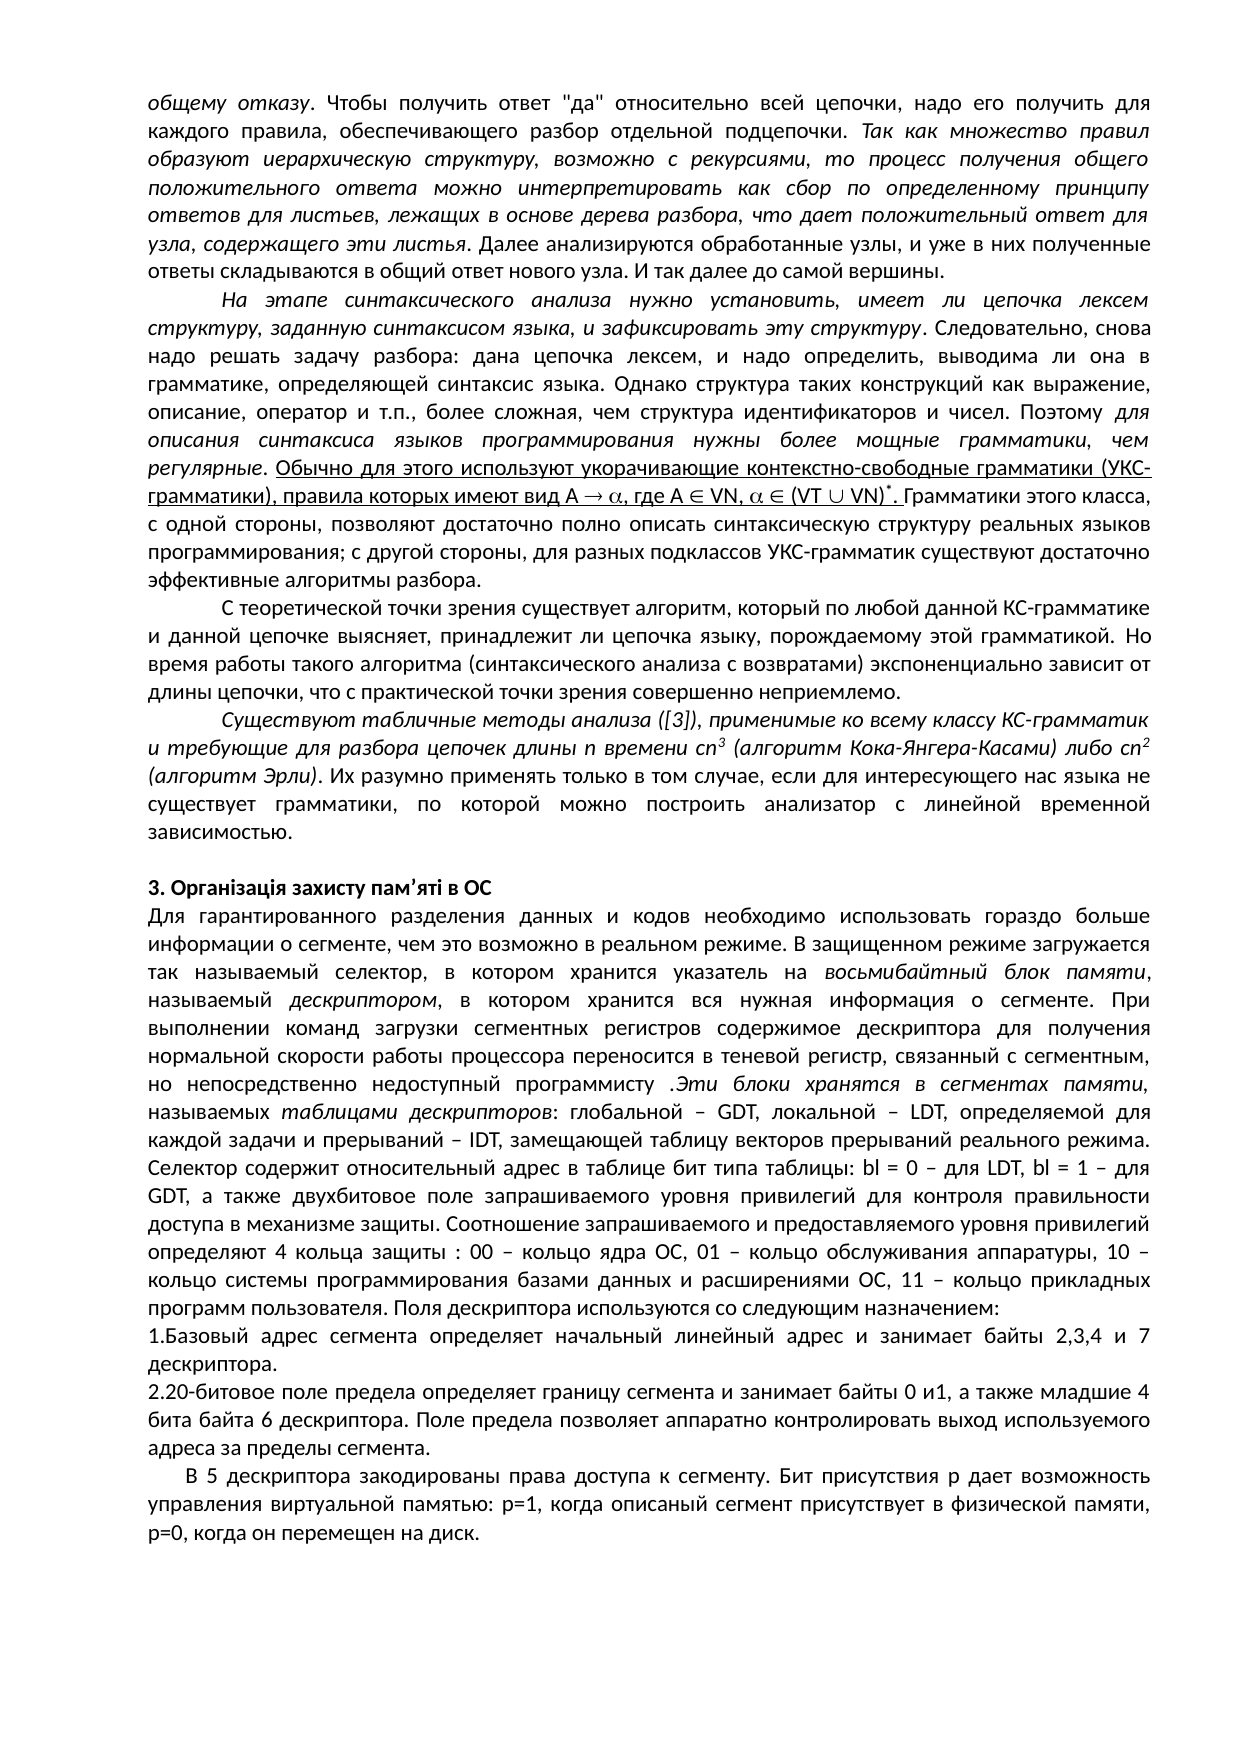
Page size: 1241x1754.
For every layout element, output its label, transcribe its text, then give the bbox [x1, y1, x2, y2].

list Базовый адрес сегмента определяет начальный линейный адрес и занимает байты 2,3,4 и 7 дескриптора. [148, 1321, 1152, 1377]
text общему отказу. Чтобы получить ответ "да" относительно всей цепочки, надо его получить для каждого правила, обеспечивающего разбор отдельной подцепочки. Так как множество правил образуют иерархическую структуру, возможно с рекурсиями, то процесс получения общего положительного ответа можно интерпретировать как сбор по определенному принципу ответов для листьев, лежащих в основе дерева разбора, что дает положительный ответ для узла, содержащего эти листья. Далее анализируются обработанные узлы, и уже в них полученные ответы складываются в общий ответ нового узла. И так далее до самой вершины. [148, 88, 1152, 285]
text Для гарантированного разделения данных и кодов необходимо использовать гораздо больше информации о сегменте, чем это возможно в реальном режиме. В защищенном режиме загружается так называемый селектор, в котором хранится указатель на восьмибайтный блок памяти, называемый дескриптором, в котором хранится вся нужная информация о сегменте. При выполнении команд загрузки сегментных регистров содержимое дескриптора для получения нормальной скорости работы процессора переносится в теневой регистр, связанный с сегментным, но непосредственно недоступный программисту .Эти блоки хранятся в сегментах памяти, называемых таблицами дескрипторов: глобальной – GDT, локальной – LDT, определяемой для каждой задачи и прерываний – IDT, замещающей таблицу векторов прерываний реального режима. Селектор содержит относительный адрес в таблице бит типа таблицы: bl = 0 – для LDT, bl = 1 – для GDT, а также двухбитовое поле запрашиваемого уровня привилегий для контроля правильности доступа в механизме защиты. Соотношение запрашиваемого и предоставляемого уровня привилегий определяют 4 кольца защиты : 00 – кольцо ядра ОС, 01 – кольцо обслуживания аппаратуры, 10 – кольцо системы программирования базами данных и расширениями ОС, 11 – кольцо прикладных программ пользователя. Поля дескриптора используются со следующим назначением: [148, 901, 1152, 1321]
text На этапе синтаксического анализа нужно установить, имеет ли цепочка лексем структуру, заданную синтаксисом языка, и зафиксировать эту структуру. Следовательно, снова надо решать задачу разбора: дана цепочка лексем, и надо определить, выводима ли она в грамматике, определяющей синтаксис языка. Однако структура таких конструкций как выражение, описание, оператор и т.п., более сложная, чем структура идентификаторов и чисел. Поэтому для описания синтаксиса языков программирования нужны более мощные грамматики, чем регулярные. Обычно для этого используют укорачивающие контекстно-свободные грамматики (УКС-грамматики), правила которых имеют вид A  , где A  VN,   (VT  VN)*. Грамматики этого класса, с одной стороны, позволяют достаточно полно описать синтаксическую структуру реальных языков программирования; с другой стороны, для разных подклассов УКС-грамматик существуют достаточно эффективные алгоритмы разбора. [148, 285, 1152, 593]
list 20-битовое поле предела определяет границу сегмента и занимает байты 0 и1, а также младшие 4 бита байта 6 дескриптора. Поле предела позволяет аппаратно контролировать выход используемого адреса за пределы сегмента. [148, 1377, 1152, 1462]
text В 5 дескриптора закодированы права доступа к сегменту. Бит присутствия р дает возможность управления виртуальной памятью: р=1, когда описаный сегмент присутствует в физической памяти, р=0, когда он перемещен на диск. [148, 1462, 1152, 1546]
text С теоретической точки зрения существует алгоритм, который по любой данной КС-грамматике и данной цепочке выясняет, принадлежит ли цепочка языку, порождаемому этой грамматикой. Но время работы такого алгоритма (синтаксического анализа с возвратами) экспоненциально зависит от длины цепочки, что с практической точки зрения совершенно неприемлемо. [148, 593, 1152, 705]
text Существуют табличные методы анализа ([3]), применимые ко всему классу КС-грамматик и требующие для разбора цепочек длины n времени cn3 (алгоритм Кока-Янгера-Касами) либо cn2 (алгоритм Эрли). Их разумно применять только в том случае, если для интересующего нас языка не существует грамматики, по которой можно построить анализатор с линейной временной зависимостью. [148, 705, 1152, 845]
text 3. Організація захисту пам’яті в ОС [148, 873, 1152, 901]
